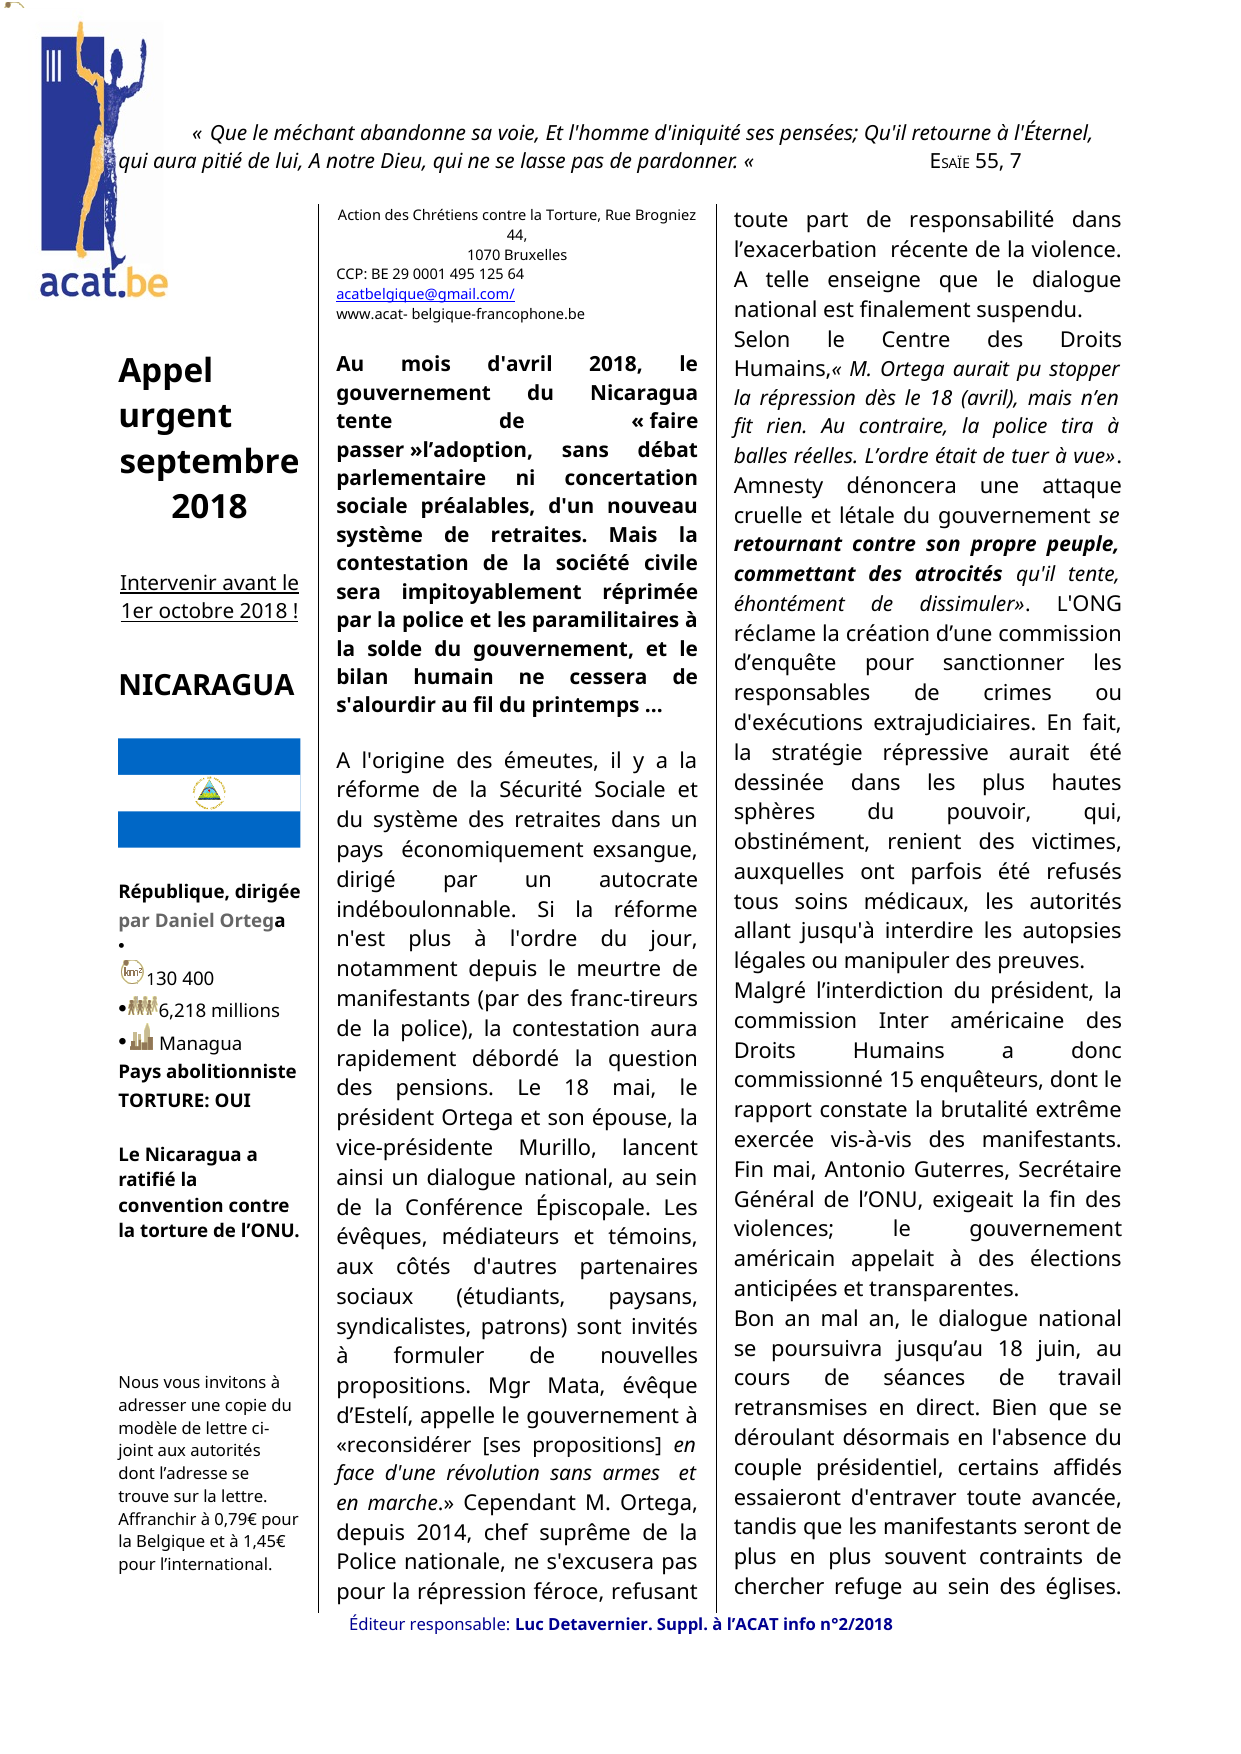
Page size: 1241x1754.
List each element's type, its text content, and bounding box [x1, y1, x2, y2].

text Bon an mal an, le dialogue national se poursuivra jusqu’au 18 juin, au cours de séances de travail retransmises en direct. Bien que se déroulant désormais en l'absence du couple présidentiel, certains affidés essaieront d'entraver toute avancée, tandis que les manifestants seront de plus en plus souvent contraints de chercher refuge au sein des églises. [733, 1303, 1122, 1601]
text septembre 2018 [118, 437, 301, 528]
text Affranchir à 0,79€ pour la Belgique et à 1,45€ pour l’international. [118, 1507, 301, 1575]
text Nous vous invitons à adresser une copie du modèle de lettre ci-joint aux autorités dont l’adresse se trouve sur la lettre. [118, 1371, 301, 1507]
text A l'origine des émeutes, il y a la réforme de la Sécurité Sociale et du système des retraites dans un pays économiquement exsangue, dirigé par un autocrate indéboulonnable. Si la réforme n'est plus à l'ordre du jour, notamment depuis le meurtre de manifestants (par des franc-tireurs de la police), la contestation aura rapidement débordé la question des pensions. Le 18 mai, le président Ortega et son épouse, la vice-présidente Murillo, lancent ainsi un dialogue national, au sein de la Conférence Épiscopale. Les évêques, médiateurs et témoins, aux côtés d'autres partenaires sociaux (étudiants, paysans, syndicalistes, patrons) sont invités à formuler de nouvelles propositions. Mgr Mata, évêque d’Estelí, appelle le gouvernement à «reconsidérer [ses propositions] en face d'une révolution sans armes et en marche.» Cependant M. Ortega, depuis 2014, chef suprême de la Police nationale, ne s'excusera pas pour la répression féroce, refusant [336, 744, 698, 1606]
list TORTURE: OUI [118, 1084, 301, 1113]
text République, dirigée par Daniel Ortega [118, 876, 301, 932]
text CCP: BE 29 0001 495 125 64 acatbelgique@gmail.com/ [336, 264, 698, 304]
list Managua [118, 1023, 301, 1056]
text Malgré l’interdiction du président, la commission Inter américaine des Droits Humains a donc commissionné 15 enquêteurs, dont le rapport constate la brutalité extrême exercée vis-à-vis des manifestants. Fin mai, Antonio Guterres, Secrétaire Général de l’ONU, exigeait la fin des violences; le gouvernement américain appelait à des élections anticipées et transparentes. [733, 975, 1122, 1303]
text Action des Chrétiens contre la Torture, Rue Brogniez 44, [336, 204, 698, 244]
picture [118, 958, 147, 986]
text www.acat- belgique-francophone.be [336, 304, 698, 324]
picture [0, 0, 188, 315]
text Intervenir avant le 1er octobre 2018 ! [118, 568, 301, 625]
text toute part de responsabilité dans l’exacerbation récente de la violence. A telle enseigne que le dialogue national est finalement suspendu. [733, 204, 1122, 324]
picture [127, 990, 159, 1018]
list 130 400 [118, 958, 301, 991]
picture [127, 1023, 155, 1051]
text Selon le Centre des Droits Humains,« M. Ortega aurait pu stopper la répression dès le 18 (avril), mais n’en fit rien. Au contraire, la police tira à balles réelles. L’ordre était de tuer à vue». Amnesty dénoncera une attaque cruelle et létale du gouvernement se retournant contre son propre peuple, commettant des atrocités qu'il tente, éhontément de dissimuler». L'ONG réclame la création d’une commission d’enquête pour sanctionner les responsables de crimes ou d'exécutions extrajudiciaires. En fait, la stratégie répressive aurait été dessinée dans les plus hautes sphères du pouvoir, qui, obstinément, renient des victimes, auxquelles ont parfois été refusés tous soins médicaux, les autorités allant jusqu'à interdire les autopsies légales ou manipuler des preuves. [733, 324, 1122, 975]
list Pays abolitionniste [118, 1056, 301, 1084]
text Au mois d'avril 2018, le gouvernement du Nicaragua tente de « faire passer »l’adoption, sans débat parlementaire ni concertation sociale préalables, d'un nouveau système de retraites. Mais la contestation de la société civile sera impitoyablement réprimée par la police et les paramilitaires à la solde du gouvernement, et le bilan humain ne cessera de s'alourdir au fil du printemps ... [336, 349, 698, 719]
text 1070 Bruxelles [336, 244, 698, 264]
text Appel urgent [118, 347, 301, 437]
text NICARAGUA [118, 664, 301, 704]
list Le Nicaragua a ratifié la convention contre la torture de l’ONU. [118, 1141, 301, 1243]
list 6,218 millions [118, 991, 301, 1023]
